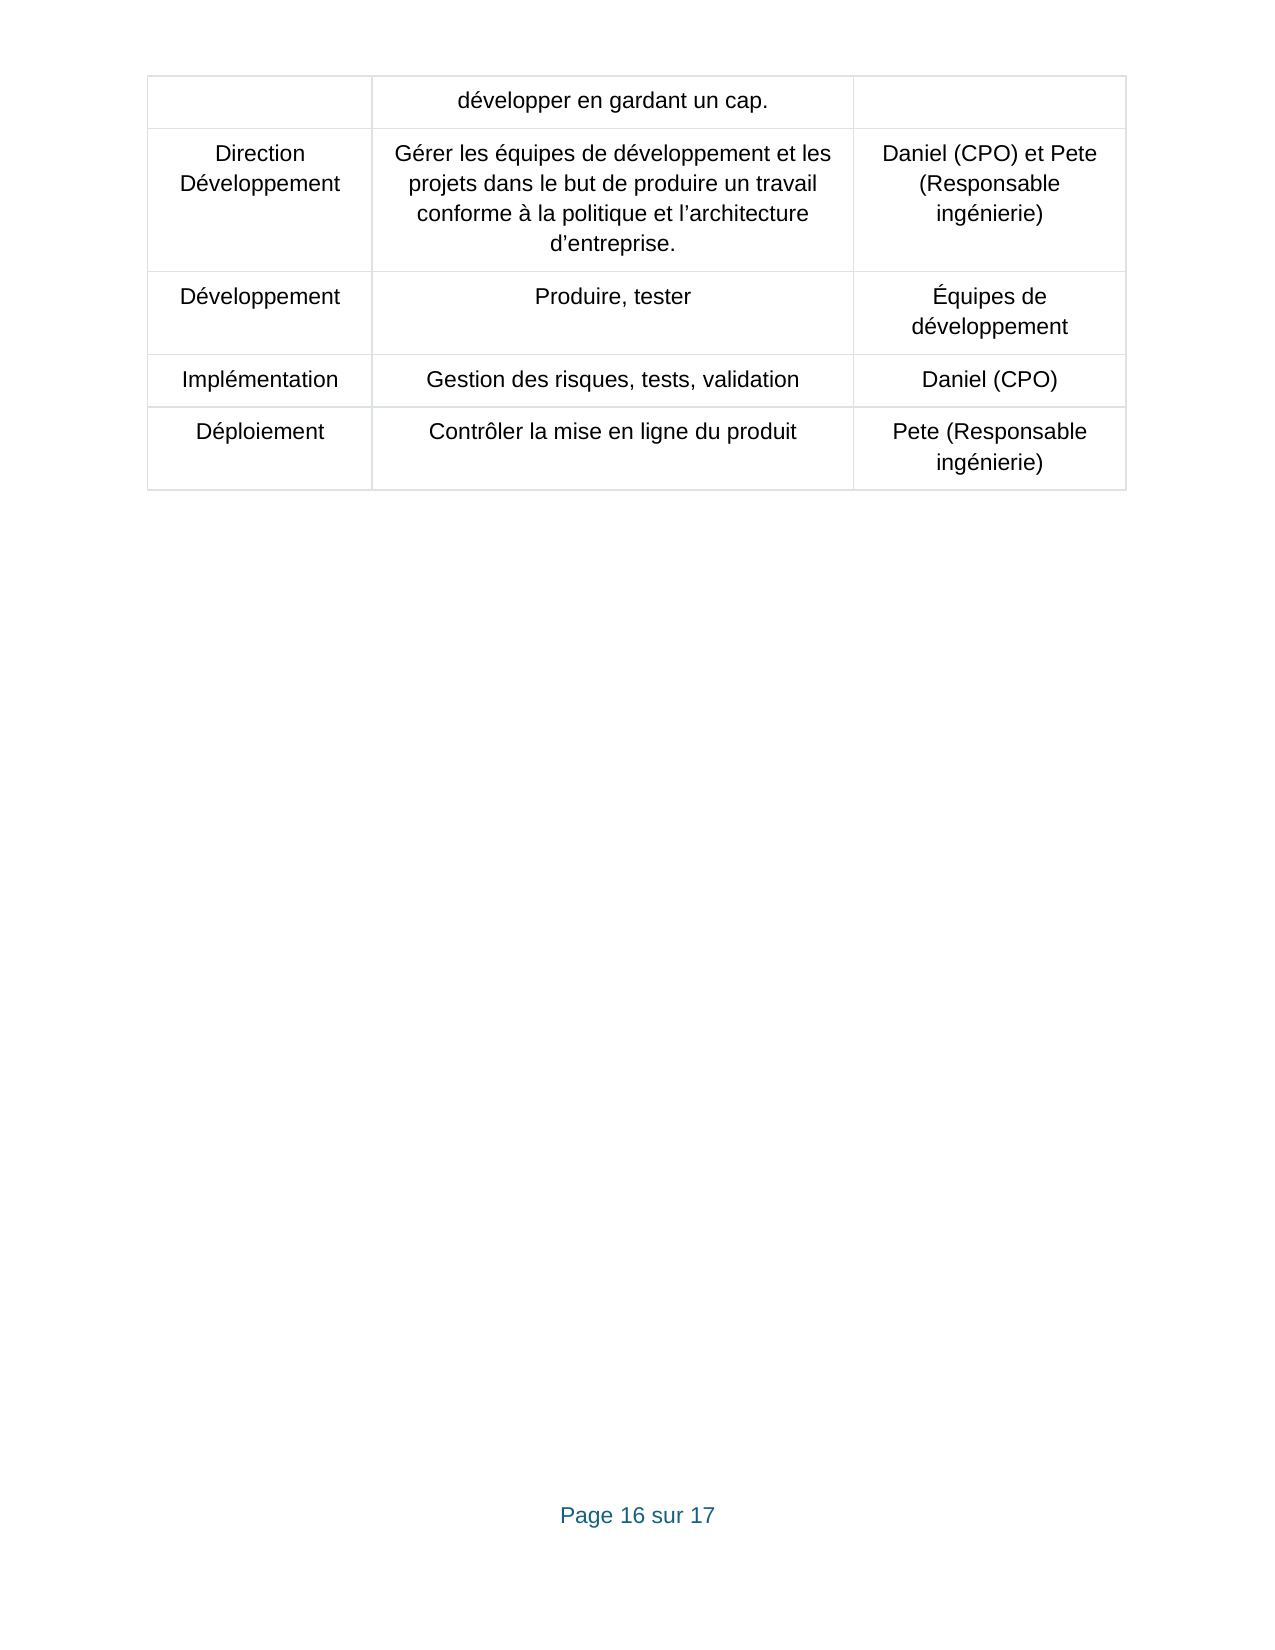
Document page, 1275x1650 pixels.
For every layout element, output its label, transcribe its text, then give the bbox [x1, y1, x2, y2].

table_cell Gestion des risques, tests, validation [373, 355, 853, 406]
table_cell développer en gardant un cap. [373, 77, 853, 128]
table_cell Équipes de développement [854, 272, 1125, 354]
table_cell Produire, tester [373, 272, 853, 354]
table_cell Déploiement [148, 408, 371, 489]
table_cell Daniel (CPO) [854, 355, 1125, 406]
table_cell Implémentation [148, 355, 371, 406]
table_cell Contrôler la mise en ligne du produit [373, 408, 853, 489]
table_cell [854, 77, 1125, 128]
table_cell Pete (Responsable ingénierie) [854, 408, 1125, 489]
table_cell Développement [148, 272, 371, 354]
table_cell Daniel (CPO) et Pete (Responsable ingénierie) [854, 129, 1125, 271]
table_cell Direction Développement [148, 129, 371, 271]
table_cell [148, 77, 371, 128]
table_cell Gérer les équipes de développement et les projets dans le but de produire un travail conforme à la politique et l’architecture d’entreprise. [373, 129, 853, 271]
